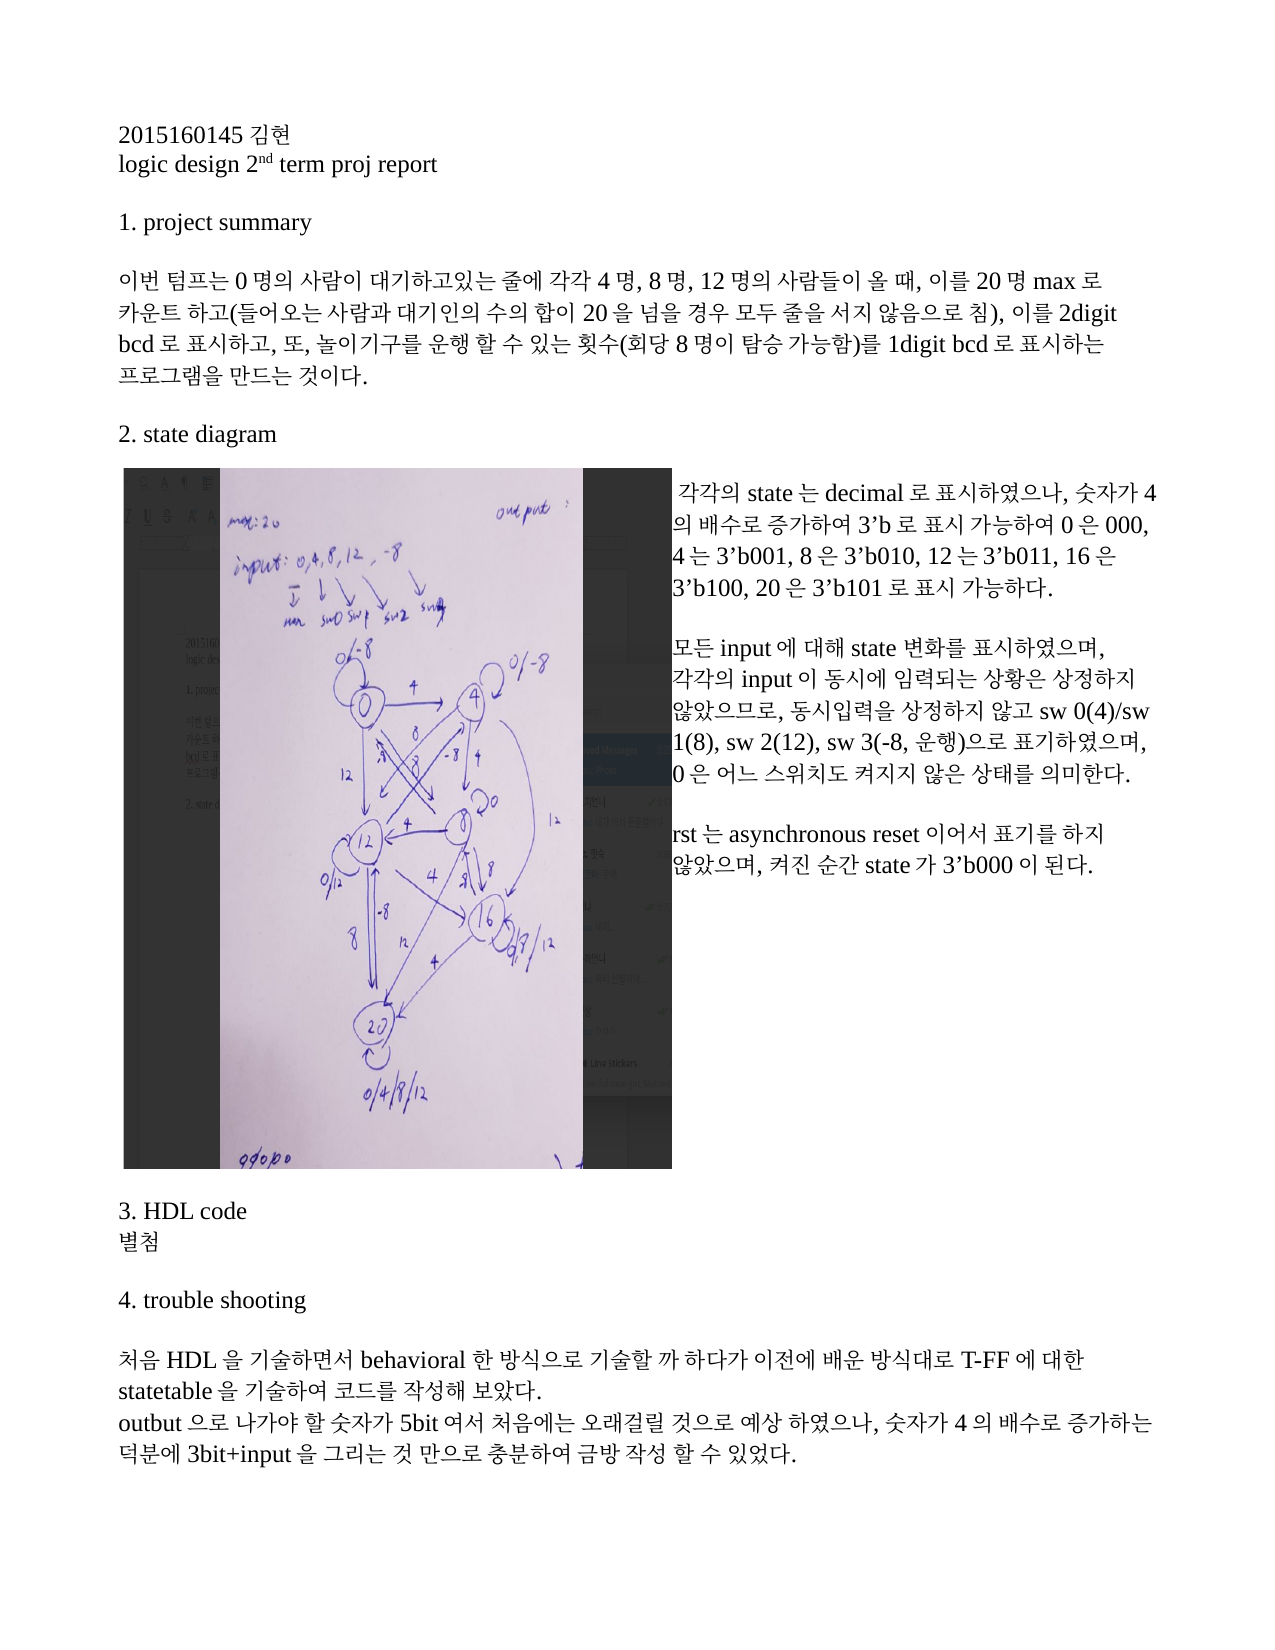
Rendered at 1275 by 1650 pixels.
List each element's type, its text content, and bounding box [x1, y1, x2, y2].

text 이번 텀프는 0명의 사람이 대기하고있는 줄에 각각 4명, 8명, 12명의 사람들이 올 때, 이를 20명 max로 카운트 하고(들어오는 사람과 대기인의 수의 합이 20을 넘을 경우 모두 줄을 서지 않음으로 침), 이를 2digit bcd로 표시하고, 또, 놀이기구를 운행 할 수 있는 횟수(회당 8명이 탐승 가능함)를 1digit bcd로 표시하는 프로그램을 만드는 것이다. [118, 264, 1157, 390]
text 처음 HDL을 기술하면서 behavioral 한 방식으로 기술할 까 하다가 이전에 배운 방식대로 T-FF에 대한 statetable을 기술하여 코드를 작성해 보았다. [118, 1343, 1157, 1406]
picture [123, 468, 672, 1169]
text 각각의 state는 decimal로 표시하였으나, 숫자가 4의 배수로 증가하여 3’b로 표시 가능하여 0은 000, 4는 3’b001, 8은 3’b010, 12는3’b011, 16은 3’b100, 20은 3’b101로 표시 가능하다. [672, 477, 1157, 602]
text 별첨 [118, 1225, 1157, 1257]
text 1. project summary [118, 207, 1157, 236]
text 4. trouble shooting [118, 1285, 1157, 1314]
text 3. HDL code [118, 1196, 1157, 1225]
text rst는 asynchronous reset이어서 표기를 하지 않았으며, 켜진 순간 state가 3’b000이 된다. [672, 817, 1157, 880]
text 모든 input에 대해 state 변화를 표시하였으며, 각각의 input이 동시에 임력되는 상황은 상정하지 않았으므로, 동시입력을 상정하지 않고 sw 0(4)/sw 1(8), sw 2(12), sw 3(-8, 운행)으로 표기하였으며, 0은 어느 스위치도 켜지지 않은 상태를 의미한다. [672, 631, 1157, 788]
text logic design 2nd term proj report [118, 149, 1157, 178]
text outbut으로 나가야 할 숫자가 5bit여서 처음에는 오래걸릴 것으로 예상 하였으나, 숫자가 4의 배수로 증가하는 덕분에 3bit+input을 그리는 것 만으로 충분하여 금방 작성 할 수 있었다. [118, 1406, 1157, 1469]
text 2015160145 김현 [118, 118, 1157, 149]
text 2. state diagram [118, 419, 1157, 448]
